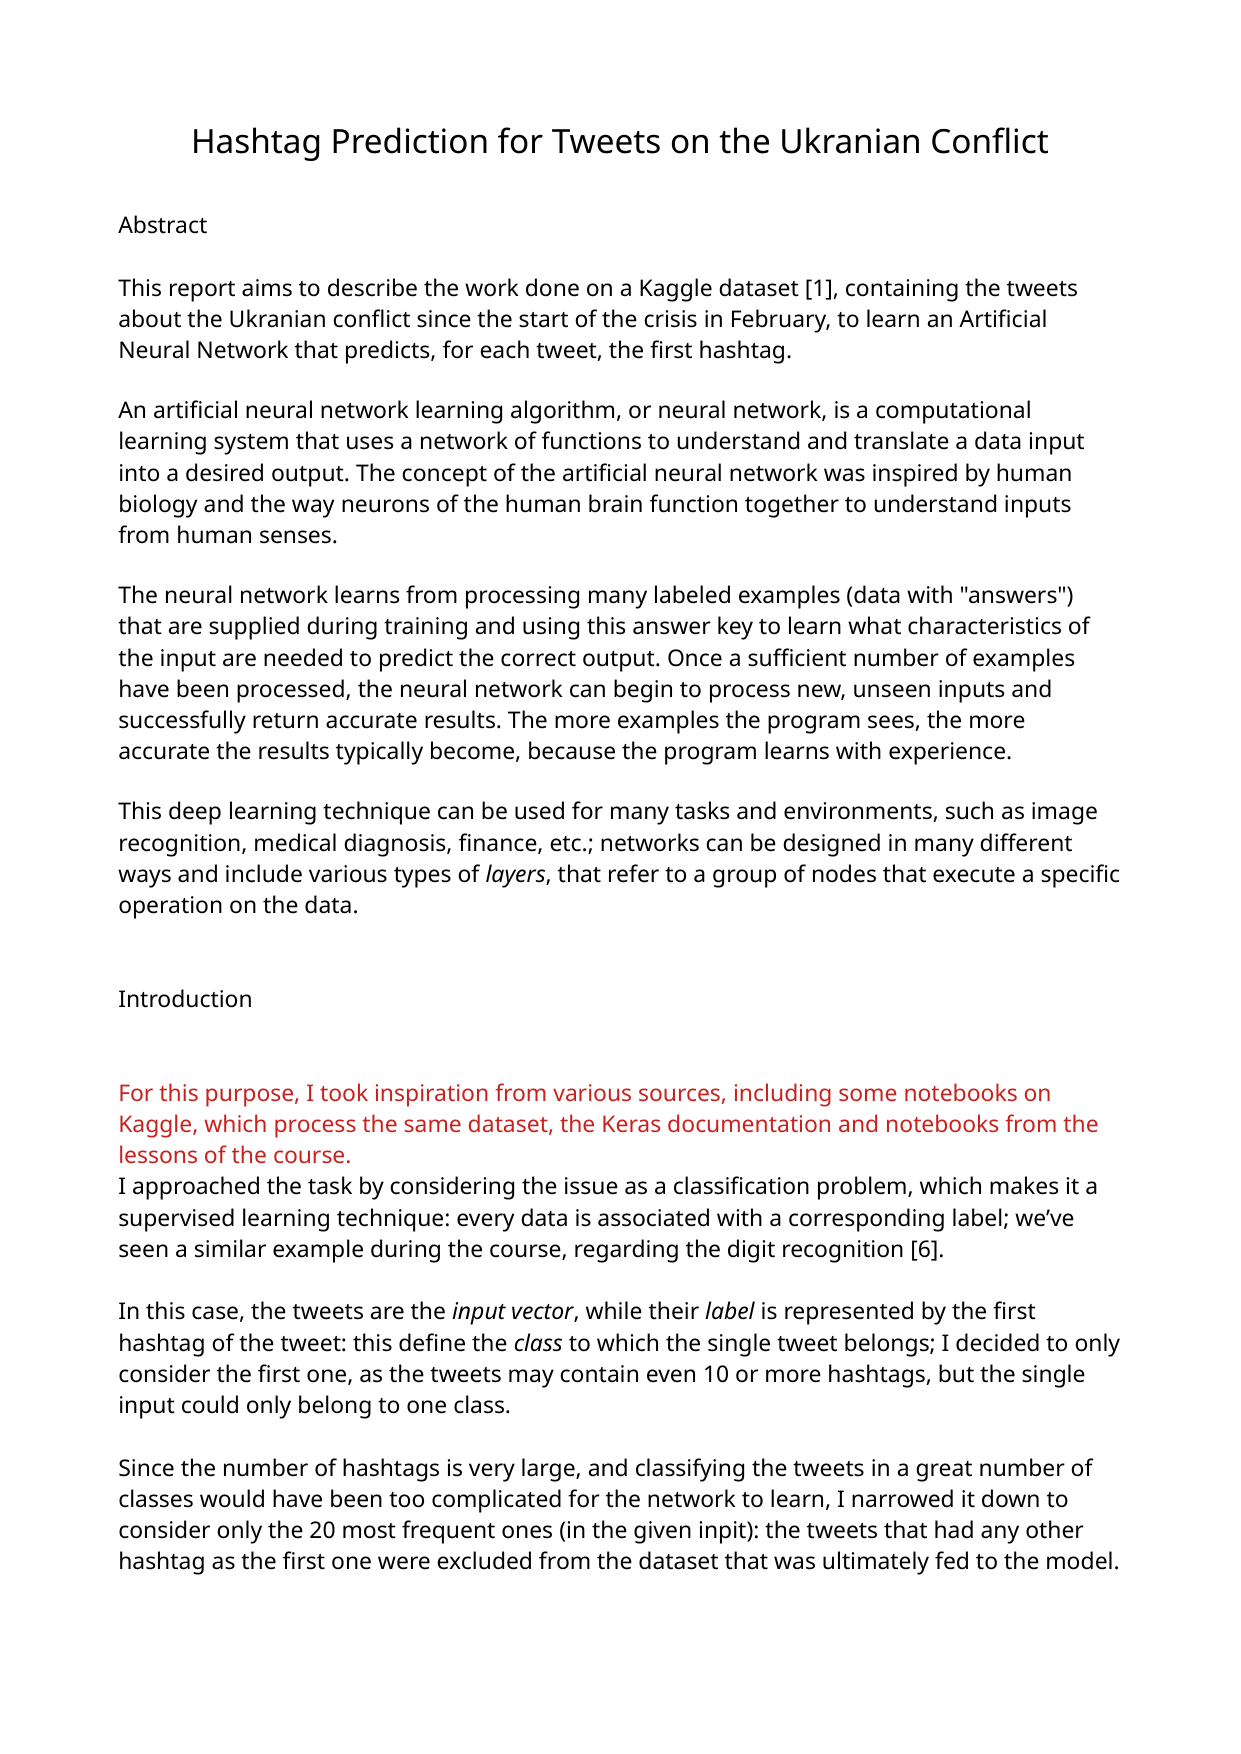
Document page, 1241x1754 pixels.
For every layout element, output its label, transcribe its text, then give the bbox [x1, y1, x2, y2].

text An artificial neural network learning algorithm, or neural network, is a computational learning system that uses a network of functions to understand and translate a data input into a desired output. The concept of the artificial neural network was inspired by human biology and the way neurons of the human brain function together to understand inputs from human senses. [118, 394, 1122, 550]
text Since the number of hashtags is very large, and classifying the tweets in a great number of classes would have been too complicated for the network to learn, I narrowed it down to consider only the 20 most frequent ones (in the given inpit): the tweets that had any other hashtag as the first one were excluded from the dataset that was ultimately fed to the model. [118, 1451, 1122, 1576]
text Introduction [118, 983, 1122, 1014]
text For this purpose, I took inspiration from various sources, including some notebooks on Kaggle, which process the same dataset, the Keras documentation and notebooks from the lessons of the course. [118, 1076, 1122, 1170]
text In this case, the tweets are the input vector, while their label is represented by the first hashtag of the tweet: this define the class to which the single tweet belongs; I decided to only consider the first one, as the tweets may contain even 10 or more hashtags, but the single input could only belong to one class. [118, 1295, 1122, 1420]
text I approached the task by considering the issue as a classification problem, which makes it a supervised learning technique: every data is associated with a corresponding label; we’ve seen a similar example during the course, regarding the digit recognition [6]. [118, 1170, 1122, 1264]
text This report aims to describe the work done on a Kaggle dataset [1], containing the tweets about the Ukranian conflict since the start of the crisis in February, to learn an Artificial Neural Network that predicts, for each tweet, the first hashtag. [118, 271, 1122, 365]
text This deep learning technique can be used for many tasks and environments, such as image recognition, medical diagnosis, finance, etc.; networks can be designed in many different ways and include various types of layers, that refer to a group of nodes that execute a specific operation on the data. [118, 795, 1122, 920]
text Hashtag Prediction for Tweets on the Ukranian Conflict [118, 118, 1122, 163]
text Abstract [118, 209, 1122, 240]
text The neural network learns from processing many labeled examples (data with "answers") that are supplied during training and using this answer key to learn what characteristics of the input are needed to predict the correct output. Once a sufficient number of examples have been processed, the neural network can begin to process new, unseen inputs and successfully return accurate results. The more examples the program sees, the more accurate the results typically become, because the program learns with experience. [118, 579, 1122, 766]
